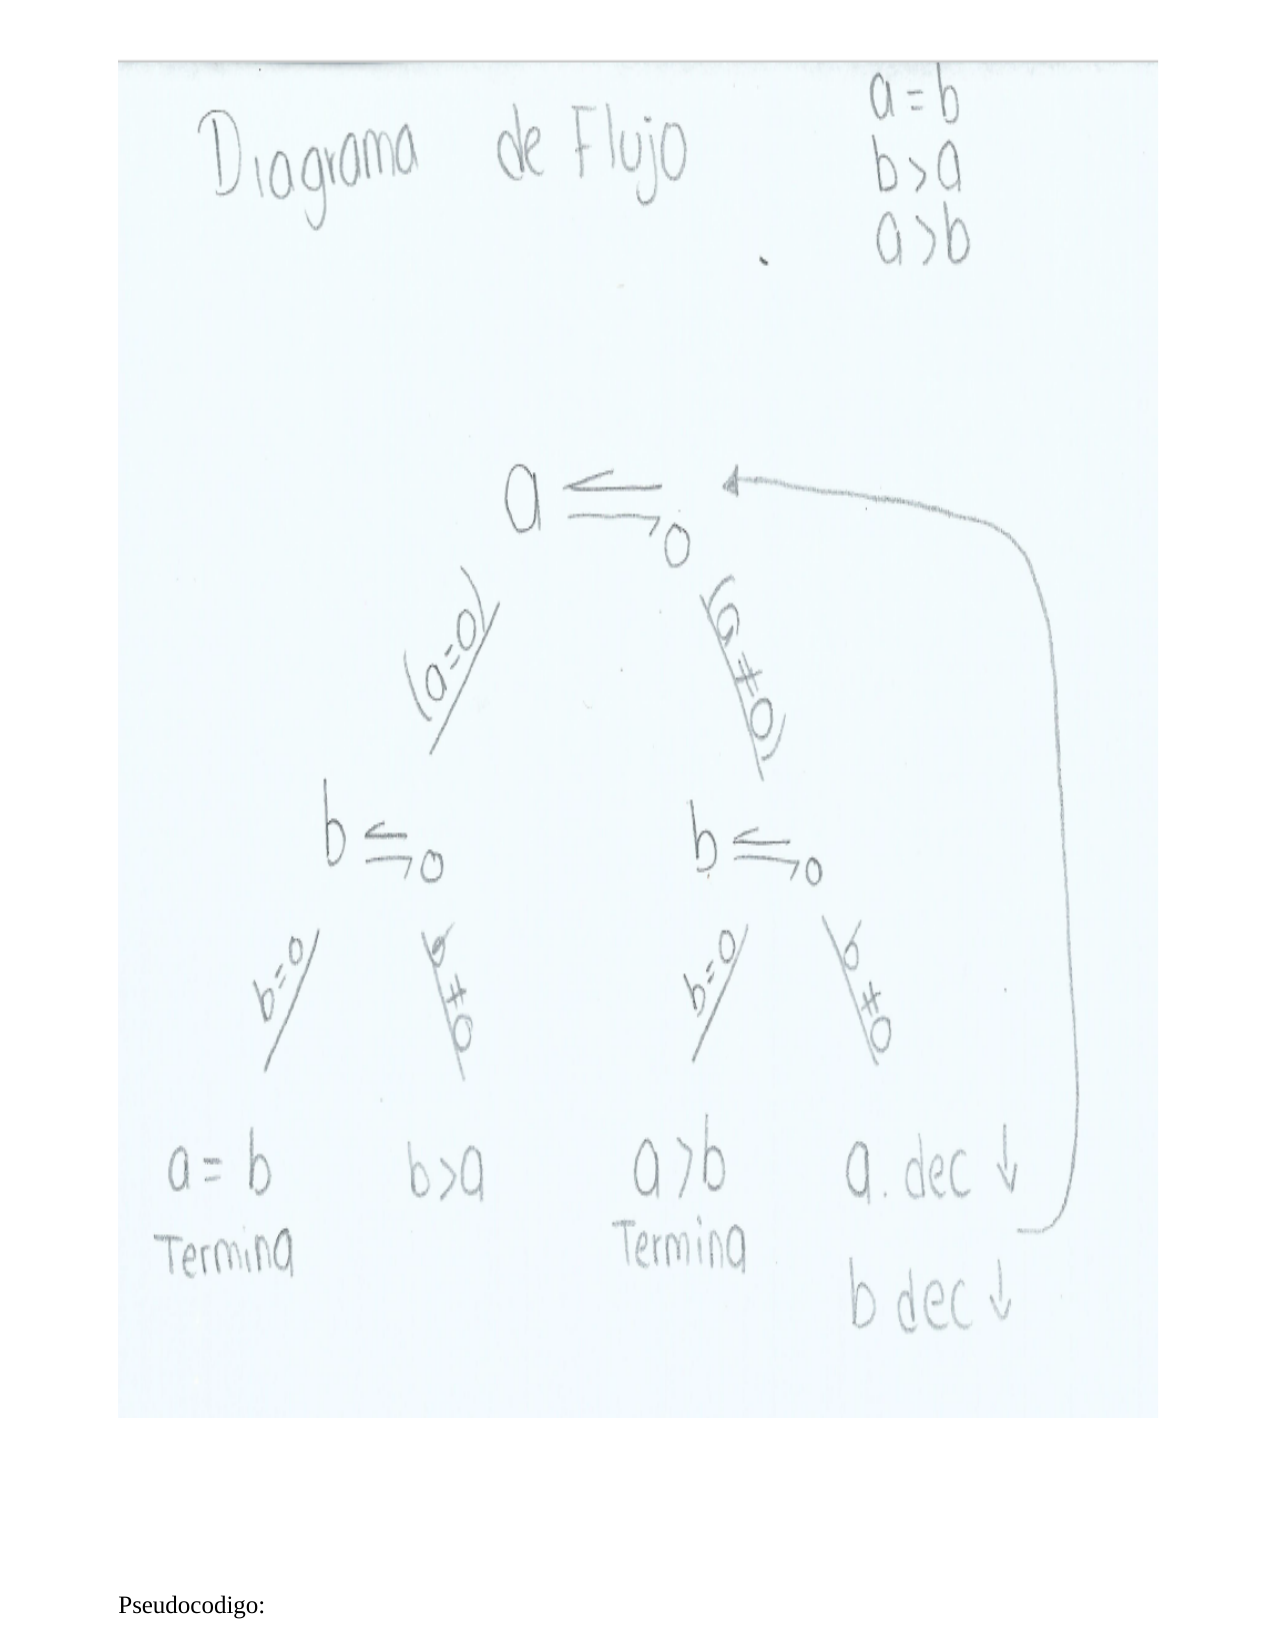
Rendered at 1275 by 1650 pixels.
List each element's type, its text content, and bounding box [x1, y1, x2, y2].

text Pseudocodigo: [118, 1590, 1205, 1618]
